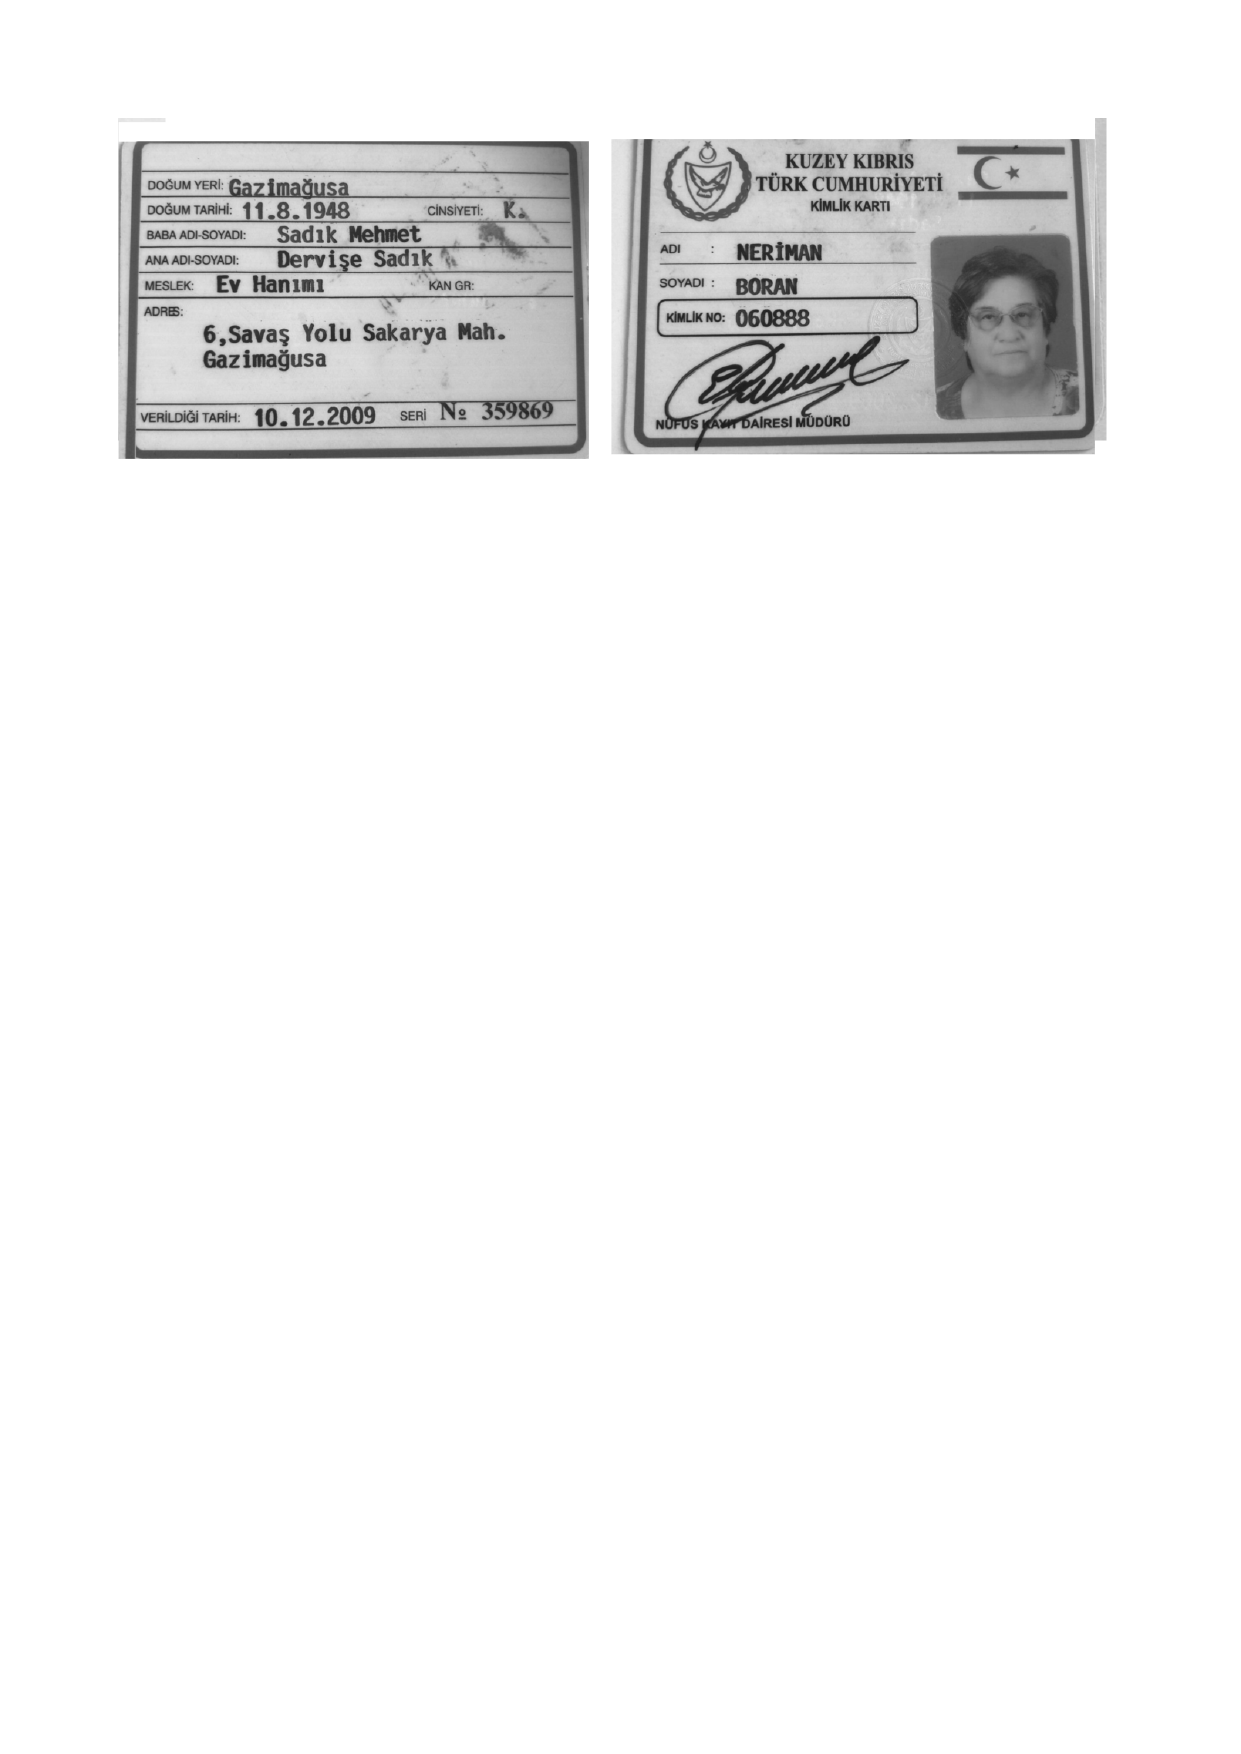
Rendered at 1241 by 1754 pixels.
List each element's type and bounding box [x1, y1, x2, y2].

picture [118, 118, 1123, 474]
